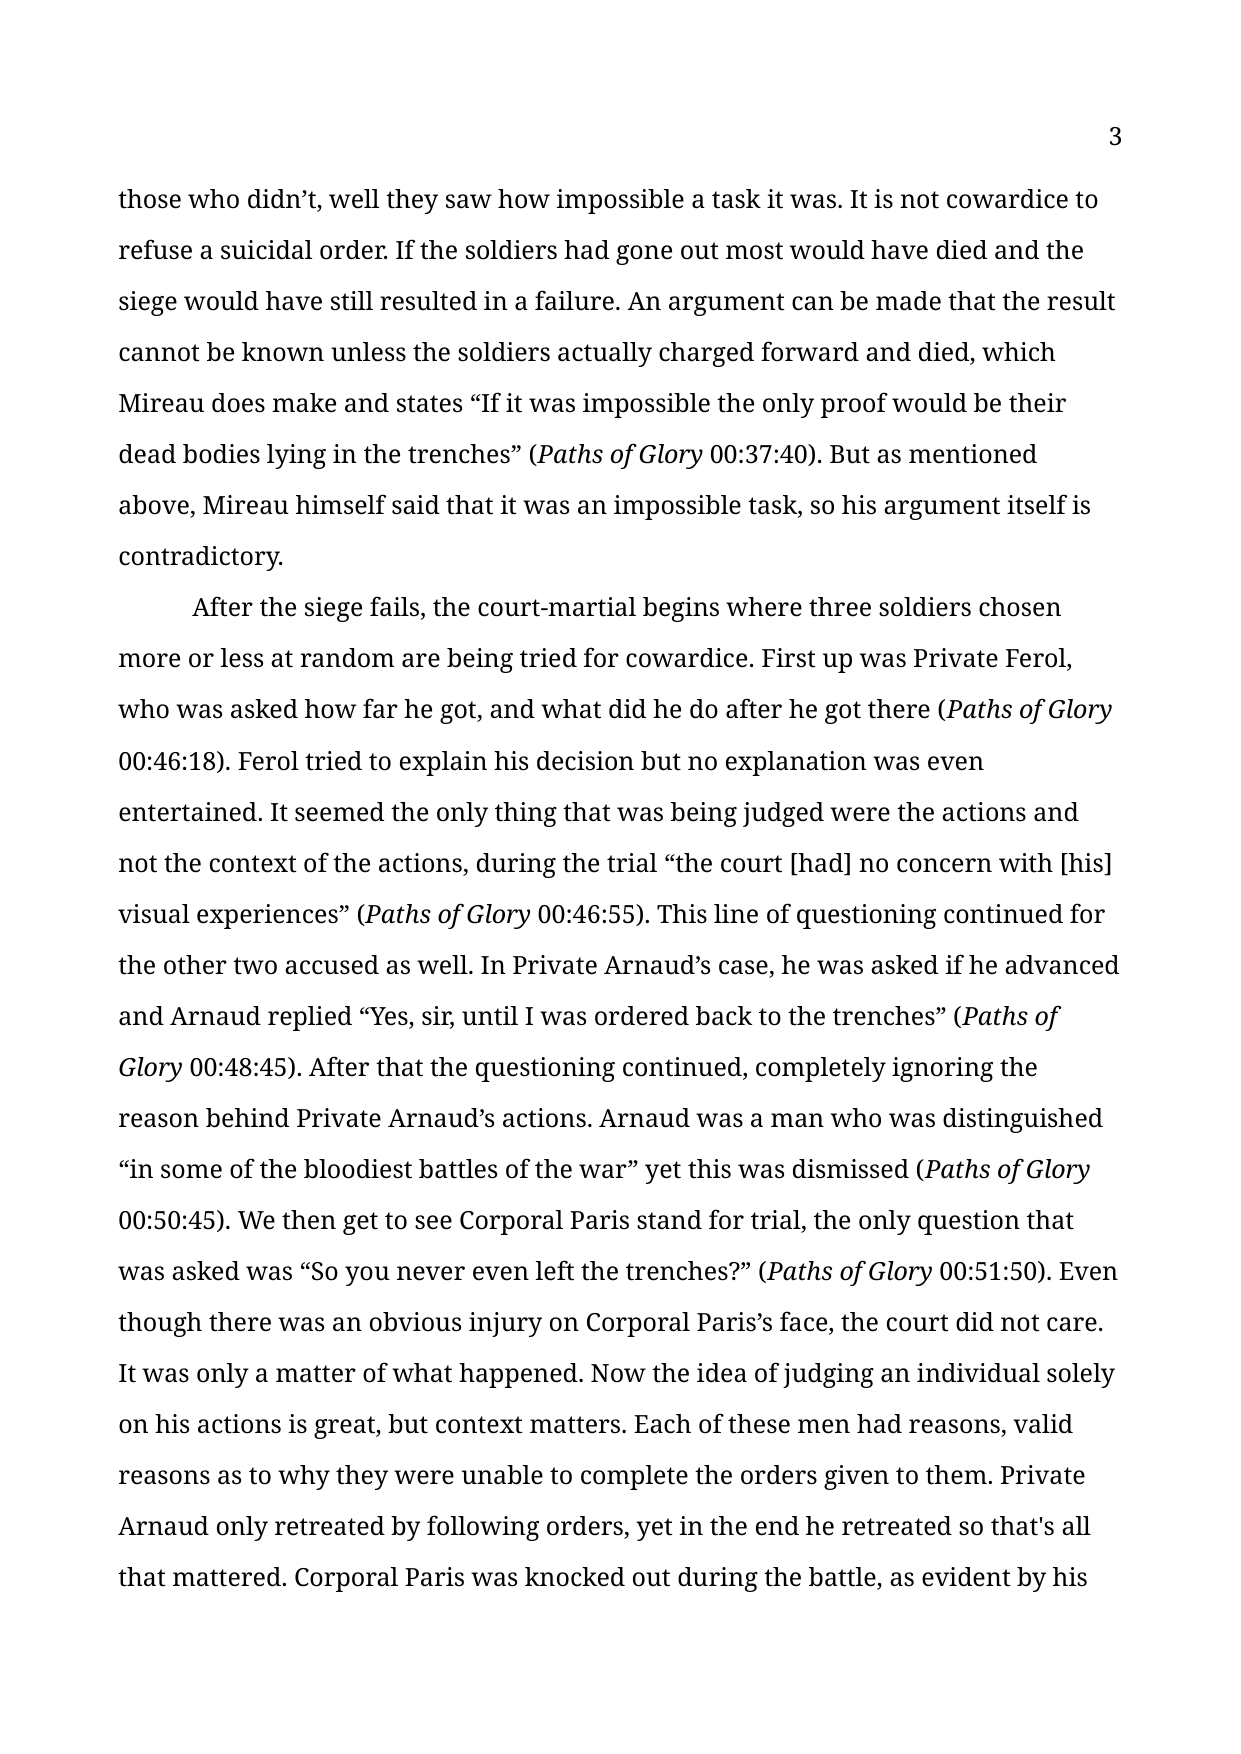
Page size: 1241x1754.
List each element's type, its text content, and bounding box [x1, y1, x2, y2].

text those who didn’t, well they saw how impossible a task it was. It is not cowardice to refuse a suicidal order. If the soldiers had gone out most would have died and the siege would have still resulted in a failure. An argument can be made that the result cannot be known unless the soldiers actually charged forward and died, which Mireau does make and states “If it was impossible the only proof would be their dead bodies lying in the trenches” (Paths of Glory 00:37:40). But as mentioned above, Mireau himself said that it was an impossible task, so his argument itself is contradictory. After the siege fails, the court-martial begins where three soldiers chosen more or less at random are being tried for cowardice. First up was Private Ferol, who was asked how far he got, and what did he do after he got there (Paths of Glory 00:46:18). Ferol tried to explain his decision but no explanation was even entertained. It seemed the only thing that was being judged were the actions and not the context of the actions, during the trial “the court [had] no concern with [his] visual experiences” (Paths of Glory 00:46:55). This line of questioning continued for the other two accused as well. In Private Arnaud’s case, he was asked if he advanced and Arnaud replied “Yes, sir, until I was ordered back to the trenches” (Paths of Glory 00:48:45). After that the questioning continued, completely ignoring the reason behind Private Arnaud’s actions. Arnaud was a man who was distinguished “in some of the bloodiest battles of the war” yet this was dismissed (Paths of Glory 00:50:45). We then get to see Corporal Paris stand for trial, the only question that was asked was “So you never even left the trenches?” (Paths of Glory 00:51:50). Even though there was an obvious injury on Corporal Paris’s face, the court did not care. It was only a matter of what happened. Now the idea of judging an individual solely on his actions is great, but context matters. Each of these men had reasons, valid reasons as to why they were unable to complete the orders given to them. Private Arnaud only retreated by following orders, yet in the end he retreated so that's all that mattered. Corporal Paris was knocked out during the battle, as evident by his [118, 182, 1122, 1594]
